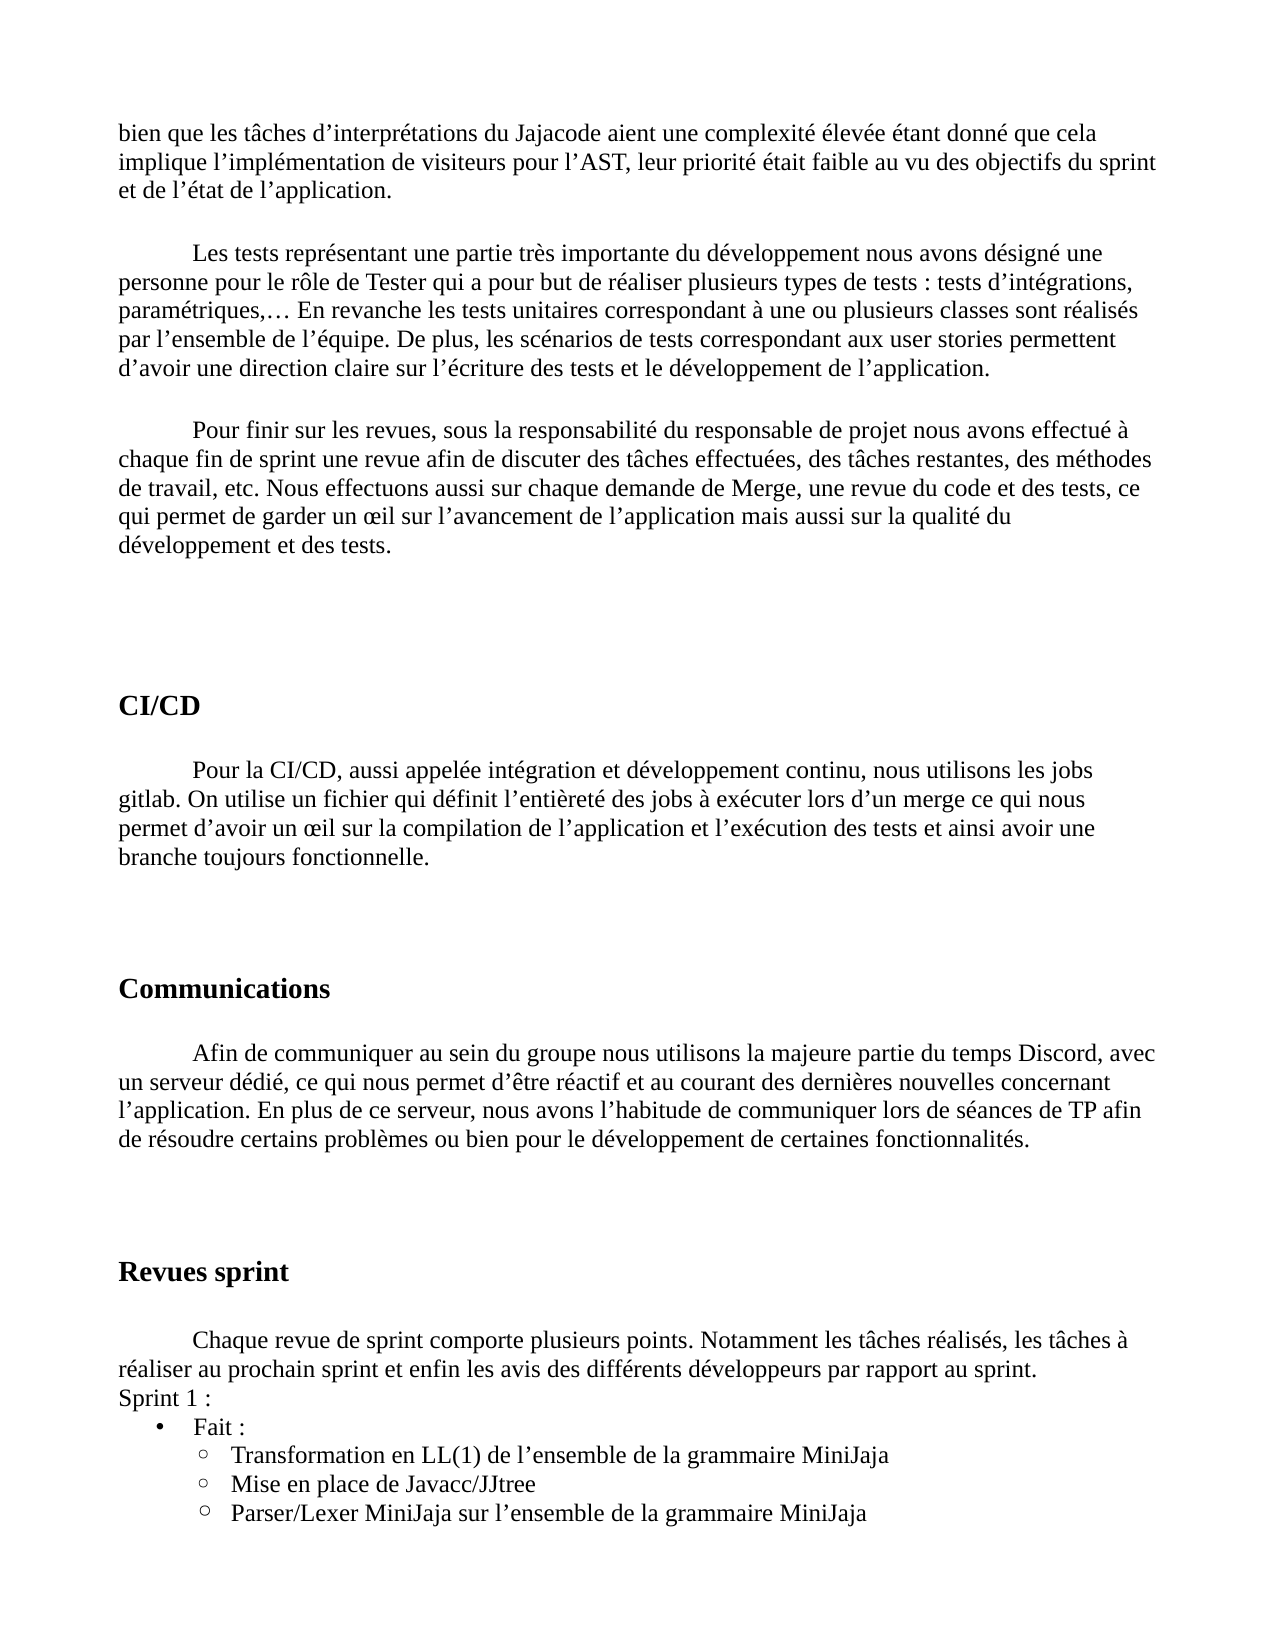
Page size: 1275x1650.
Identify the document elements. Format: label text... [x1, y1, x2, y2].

list Parser/Lexer MiniJaja sur l’ensemble de la grammaire MiniJaja [193, 1498, 1157, 1528]
list Fait : [156, 1412, 1157, 1441]
text Les tests représentant une partie très importante du développement nous avons désigné une personne pour le rôle de Tester qui a pour but de réaliser plusieurs types de tests : tests d’intégrations, paramétriques,… En revanche les tests unitaires correspondant à une ou plusieurs classes sont réalisés par l’ensemble de l’équipe. De plus, les scénarios de tests correspondant aux user stories permettent d’avoir une direction claire sur l’écriture des tests et le développement de l’application. [118, 238, 1157, 382]
text Revues sprint [118, 1254, 1157, 1287]
list Transformation en LL(1) de l’ensemble de la grammaire MiniJaja [193, 1441, 1157, 1469]
list Mise en place de Javacc/JJtree [193, 1469, 1157, 1498]
text bien que les tâches d’interprétations du Jajacode aient une complexité élevée étant donné que cela implique l’implémentation de visiteurs pour l’AST, leur priorité était faible au vu des objectifs du sprint et de l’état de l’application. [118, 118, 1157, 204]
text CI/CD [118, 688, 1157, 722]
text Communications [118, 971, 1157, 1004]
text Pour finir sur les revues, sous la responsabilité du responsable de projet nous avons effectué à chaque fin de sprint une revue afin de discuter des tâches effectuées, des tâches restantes, des méthodes de travail, etc. Nous effectuons aussi sur chaque demande de Merge, une revue du code et des tests, ce qui permet de garder un œil sur l’avancement de l’application mais aussi sur la qualité du développement et des tests. [118, 415, 1157, 559]
text Sprint 1 : [118, 1383, 1157, 1412]
text Afin de communiquer au sein du groupe nous utilisons la majeure partie du temps Discord, avec un serveur dédié, ce qui nous permet d’être réactif et au courant des dernières nouvelles concernant l’application. En plus de ce serveur, nous avons l’habitude de communiquer lors de séances de TP afin de résoudre certains problèmes ou bien pour le développement de certaines fonctionnalités. [118, 1038, 1157, 1153]
text Chaque revue de sprint comporte plusieurs points. Notamment les tâches réalisés, les tâches à réaliser au prochain sprint et enfin les avis des différents développeurs par rapport au sprint. [118, 1321, 1157, 1383]
text Pour la CI/CD, aussi appelée intégration et développement continu, nous utilisons les jobs gitlab. On utilise un fichier qui définit l’entièreté des jobs à exécuter lors d’un merge ce qui nous permet d’avoir un œil sur la compilation de l’application et l’exécution des tests et ainsi avoir une branche toujours fonctionnelle. [118, 755, 1157, 870]
